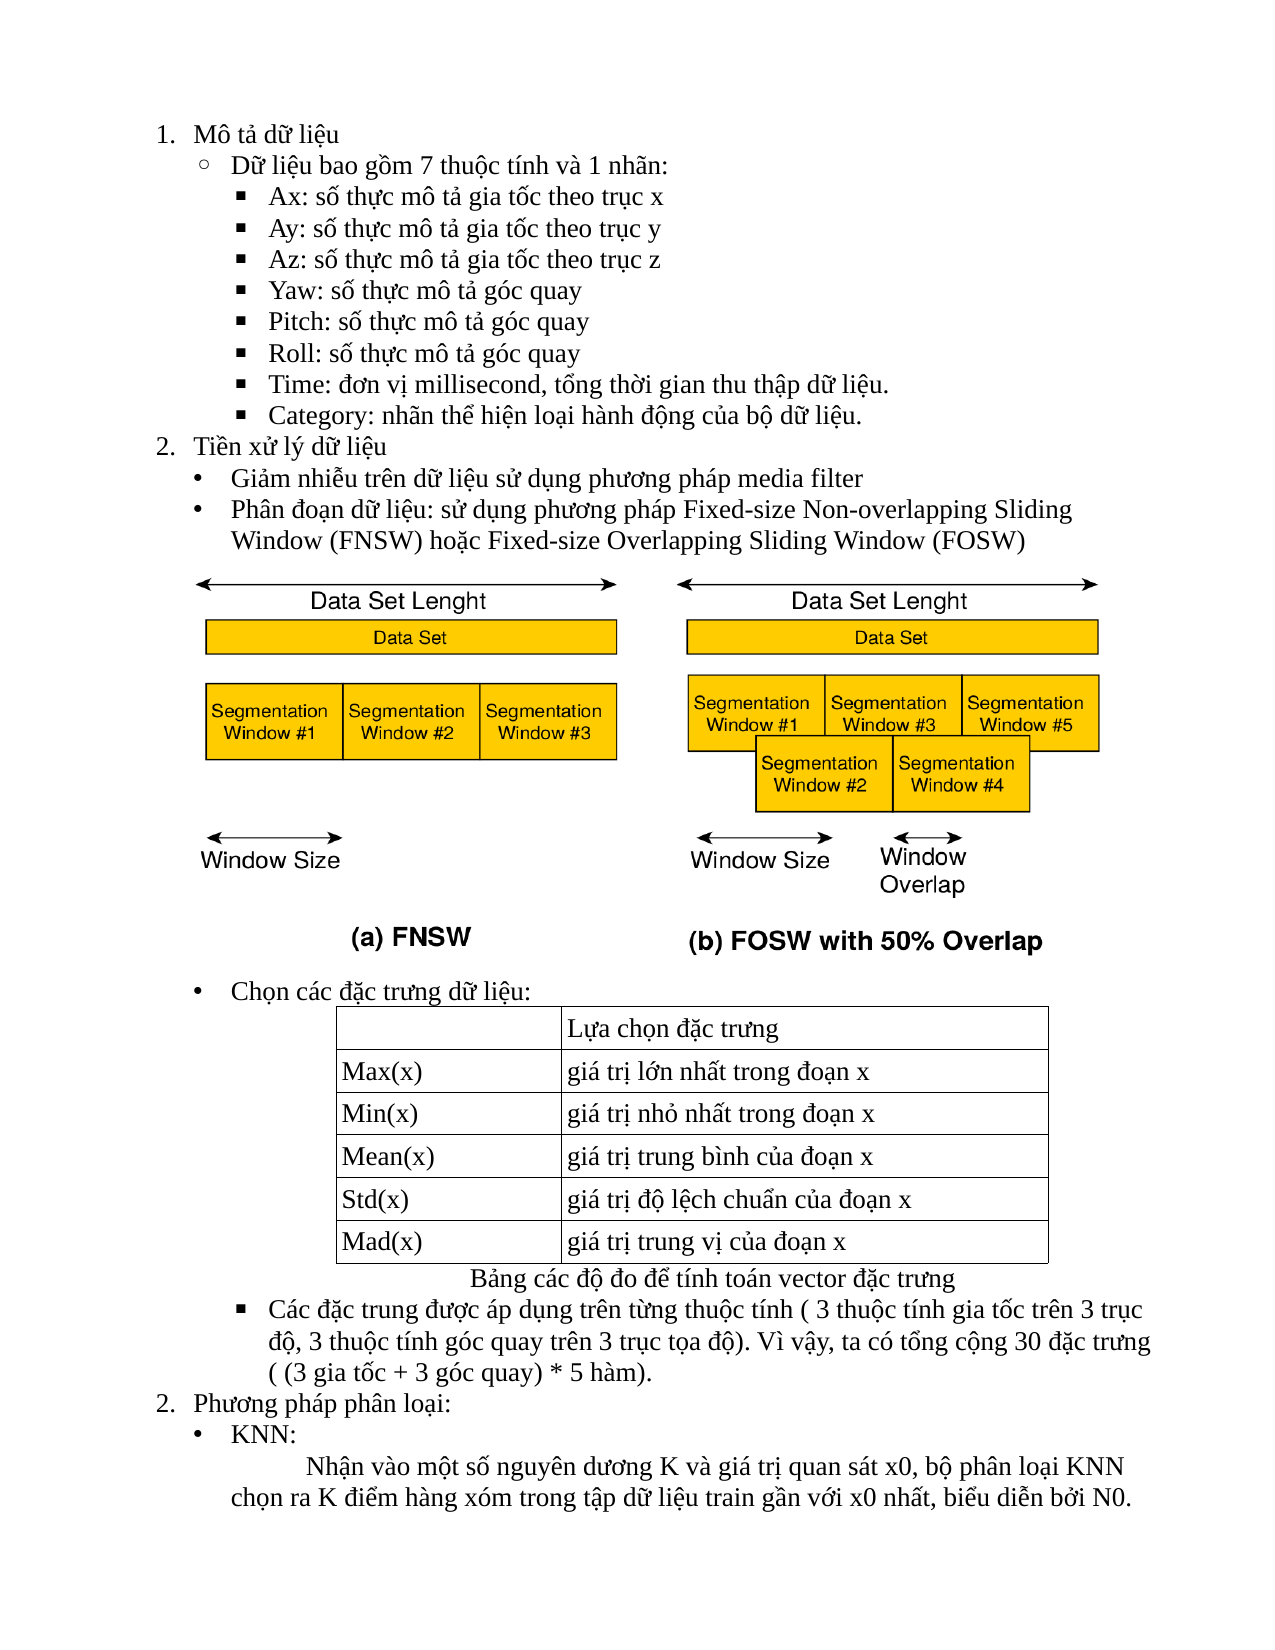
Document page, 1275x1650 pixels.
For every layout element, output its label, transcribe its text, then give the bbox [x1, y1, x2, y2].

table_cell giá trị lớn nhất trong đoạn x [562, 1050, 1048, 1092]
list Ax: số thực mô tả gia tốc theo trục x [231, 181, 1157, 212]
table_cell Mad(x) [337, 1221, 561, 1262]
list Chọn các đặc trưng dữ liệu: [193, 555, 1157, 1006]
table_cell Std(x) [337, 1178, 561, 1220]
text Nhận vào một số nguyên dương K và giá trị quan sát x0, bộ phân loại KNN chọn ra K điểm hàng xóm trong tập dữ liệu train gần với x0 nhất, biểu diễn bởi N0. [231, 1449, 1157, 1512]
list Mô tả dữ liệu [156, 118, 1157, 149]
list Roll: số thực mô tả góc quay [231, 337, 1157, 368]
list Bảng các độ đo để tính toán vector đặc trưng [231, 1262, 1157, 1294]
list KNN: [193, 1418, 1157, 1449]
table_cell giá trị trung bình của đoạn x [562, 1135, 1048, 1177]
table_cell Mean(x) [337, 1135, 561, 1177]
table_cell Min(x) [337, 1093, 561, 1134]
list Các đặc trung được áp dụng trên từng thuộc tính ( 3 thuộc tính gia tốc trên 3 trục độ, 3 thuộc tính góc quay trên 3 trục tọa độ). Vì vậy, ta có tổng cộng 30 đặc trưng ( (3 gia tốc + 3 góc quay) * 5 hàm). [231, 1294, 1157, 1387]
list Az: số thực mô tả gia tốc theo trục z [231, 243, 1157, 274]
list Time: đơn vị millisecond, tổng thời gian thu thập dữ liệu. [231, 368, 1157, 399]
list Pitch: số thực mô tả góc quay [231, 306, 1157, 337]
table_header [337, 1007, 561, 1049]
list Ay: số thực mô tả gia tốc theo trục y [231, 212, 1157, 243]
list Phương pháp phân loại: [156, 1387, 1157, 1418]
list Phân đoạn dữ liệu: sử dụng phương pháp Fixed-size Non-overlapping Sliding Window (FNSW) hoặc Fixed-size Overlapping Sliding Window (FOSW) [193, 493, 1157, 555]
list Dữ liệu bao gồm 7 thuộc tính và 1 nhãn: [193, 149, 1157, 181]
list Tiền xử lý dữ liệu [156, 431, 1157, 462]
table_cell giá trị nhỏ nhất trong đoạn x [562, 1093, 1048, 1134]
table_cell Max(x) [337, 1050, 561, 1092]
picture [155, 555, 1120, 975]
list Category: nhãn thể hiện loại hành động của bộ dữ liệu. [231, 399, 1157, 431]
list Yaw: số thực mô tả góc quay [231, 274, 1157, 306]
table_cell giá trị trung vị của đoạn x [562, 1221, 1048, 1262]
list Giảm nhiễu trên dữ liệu sử dụng phương pháp media filter [193, 462, 1157, 493]
table_header Lựa chọn đặc trưng [562, 1007, 1048, 1049]
table_cell giá trị độ lệch chuẩn của đoạn x [562, 1178, 1048, 1220]
